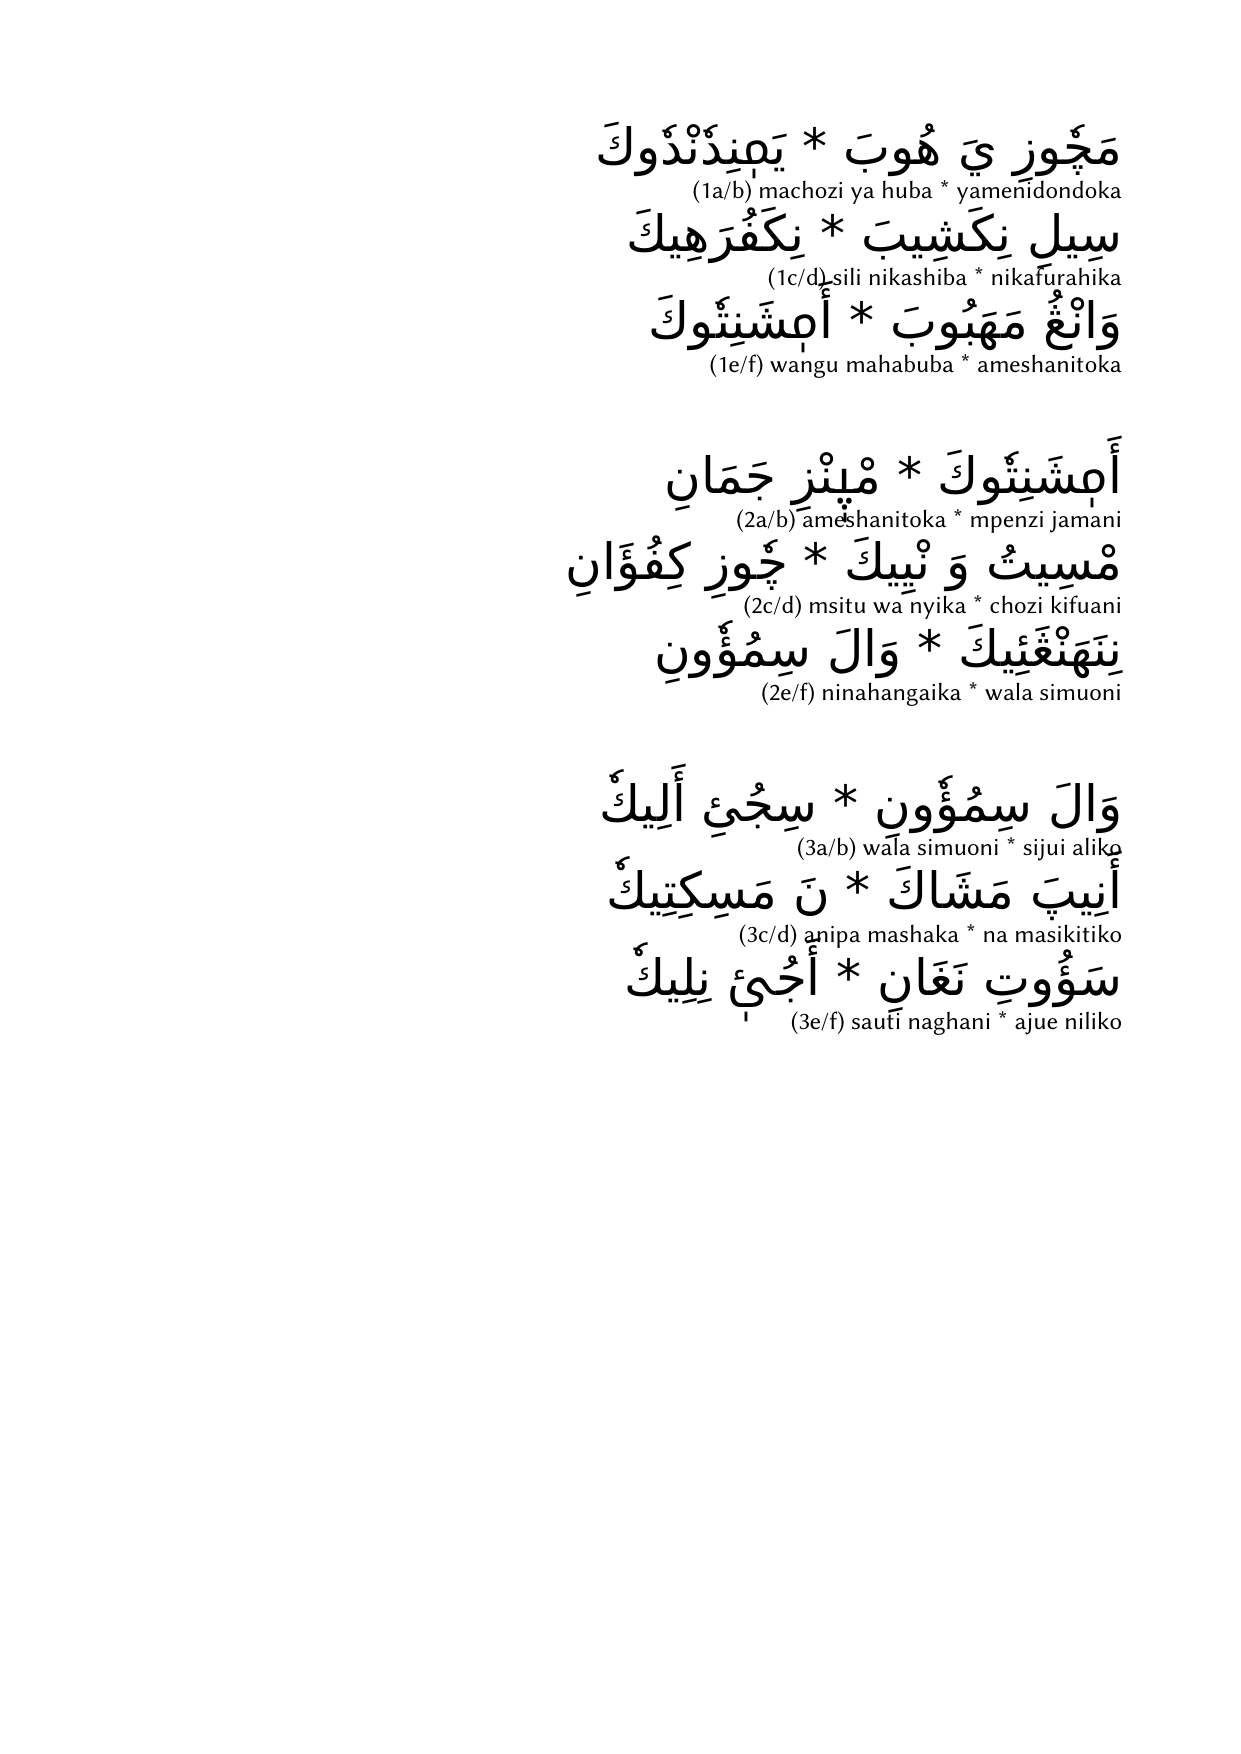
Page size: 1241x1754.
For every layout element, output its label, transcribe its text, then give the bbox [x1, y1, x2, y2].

text (1c/d) sili nikashiba * nikafurahika [118, 263, 1122, 292]
text نِنَهَنْڠَئِيكَ * وَالَ سِمُؤٗونِ [118, 620, 1122, 678]
text سِيلِ نِكَشِيبَ * نِكَفُرَهِيكَ [118, 205, 1122, 263]
text (2a/b) ameshanitoka * mpenzi jamani [118, 505, 1122, 533]
text أَنِيپَ مَشَاكَ * نَ مَسِكِتِيكٗ [118, 862, 1122, 920]
text (1e/f) wangu mahabuba * ameshanitoka [118, 350, 1122, 378]
text وَانْڠُ مَهَبُوبَ * أَمٖشَنِتٗوكَ [118, 292, 1122, 350]
text أَمٖشَنِتٗوكَ * مْپٖنْزِ جَمَانِ [118, 447, 1122, 505]
text (3c/d) anipa mashaka * na masikitiko [118, 920, 1122, 948]
text مْسِيتُ وَ نْيِيكَ * چٗوزِ كِفُؤَانِ [118, 533, 1122, 592]
text سَؤُوتِ نَغَانِ * أَجُئٖ نِلِيكٗ [118, 948, 1122, 1007]
text (3a/b) wala simuoni * sijui aliko [118, 833, 1122, 862]
text (1a/b) machozi ya huba * yamenidondoka [118, 176, 1122, 205]
text (2c/d) msitu wa nyika * chozi kifuani [118, 592, 1122, 620]
text مَچٗوزِ يَ هُوبَ * يَمٖنِدٗنْدٗوكَ [118, 118, 1122, 176]
text وَالَ سِمُؤٗونِ * سِجُئِ أَلِيكٗ [118, 775, 1122, 833]
text (3e/f) sauti naghani * ajue niliko [118, 1007, 1122, 1035]
text (2e/f) ninahangaika * wala simuoni [118, 678, 1122, 707]
